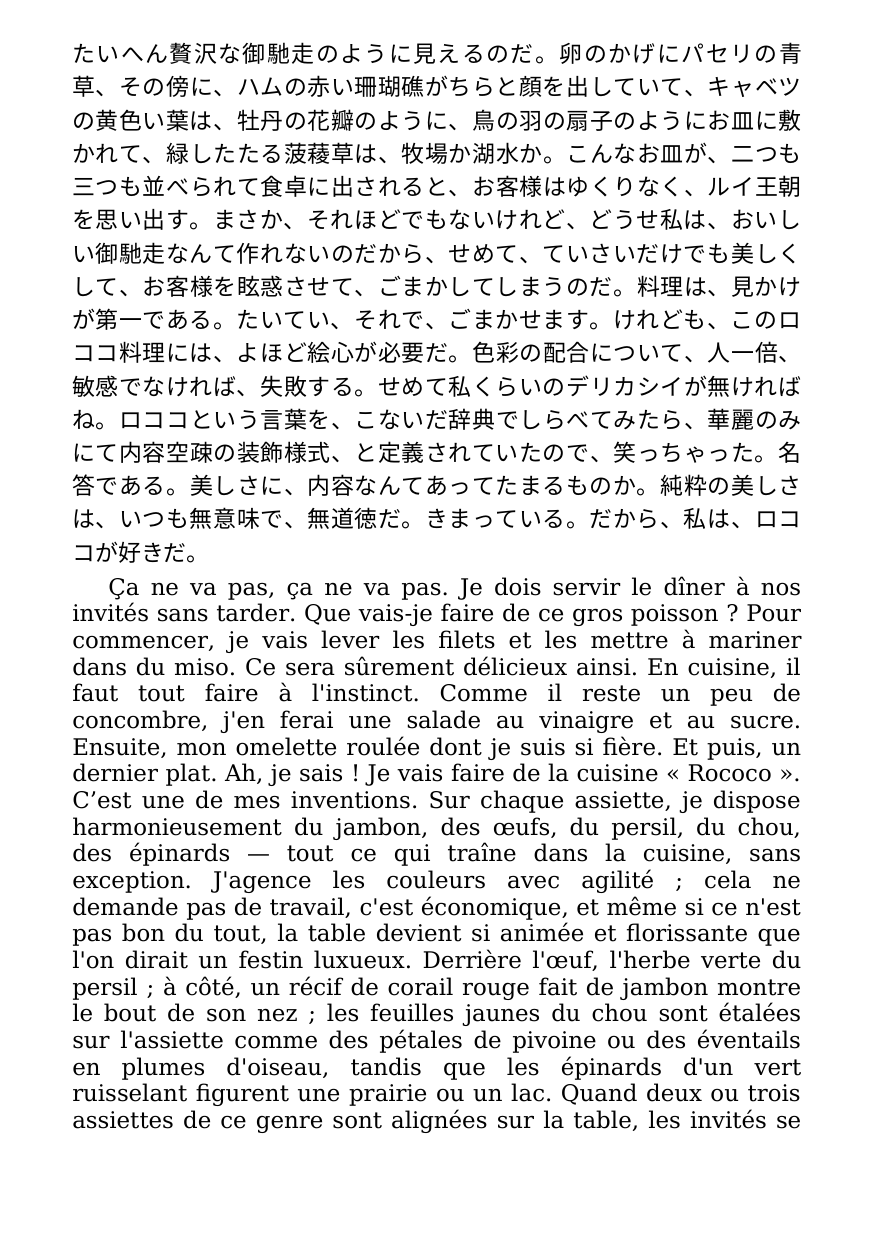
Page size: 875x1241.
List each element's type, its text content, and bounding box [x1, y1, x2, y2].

text たいへん贅沢な御馳走のように見えるのだ。卵のかげにパセリの青草、その傍に、ハムの赤い珊瑚礁がちらと顔を出していて、キャベツの黄色い葉は、牡丹の花瓣のように、鳥の羽の扇子のようにお皿に敷かれて、緑したたる菠薐草は、牧場か湖水か。こんなお皿が、二つも三つも並べられて食卓に出されると、お客様はゆくりなく、ルイ王朝を思い出す。まさか、それほどでもないけれど、どうせ私は、おいしい御馳走なんて作れないのだから、せめて、ていさいだけでも美しくして、お客様を眩惑させて、ごまかしてしまうのだ。料理は、見かけが第一である。たいてい、それで、ごまかせます。けれども、このロココ料理には、よほど絵心が必要だ。色彩の配合について、人一倍、敏感でなければ、失敗する。せめて私くらいのデリカシイが無ければね。ロココという言葉を、こないだ辞典でしらべてみたら、華麗のみにて内容空疎の装飾様式、と定義されていたので、笑っちゃった。名答である。美しさに、内容なんてあってたまるものか。純粋の美しさは、いつも無意味で、無道徳だ。きまっている。だから、私は、ロココが好きだ。 [72, 36, 802, 568]
text Ça ne va pas, ça ne va pas. Je dois servir le dîner à nos invités sans tarder. Que vais-je faire de ce gros poisson ? Pour commencer, je vais lever les filets et les mettre à mariner dans du miso. Ce sera sûrement délicieux ainsi. En cuisine, il faut tout faire à l'instinct. Comme il reste un peu de concombre, j'en ferai une salade au vinaigre et au sucre. Ensuite, mon omelette roulée dont je suis si fière. Et puis, un dernier plat. Ah, je sais ! Je vais faire de la cuisine « Rococo ». C’est une de mes inventions. Sur chaque assiette, je dispose harmonieusement du jambon, des œufs, du persil, du chou, des épinards — tout ce qui traîne dans la cuisine, sans exception. J'agence les couleurs avec agilité ; cela ne demande pas de travail, c'est économique, et même si ce n'est pas bon du tout, la table devient si animée et florissante que l'on dirait un festin luxueux. Derrière l'œuf, l'herbe verte du persil ; à côté, un récif de corail rouge fait de jambon montre le bout de son nez ; les feuilles jaunes du chou sont étalées sur l'assiette comme des pétales de pivoine ou des éventails en plumes d'oiseau, tandis que les épinards d'un vert ruisselant figurent une prairie ou un lac. Quand deux ou trois assiettes de ce genre sont alignées sur la table, les invités se [72, 574, 802, 1134]
